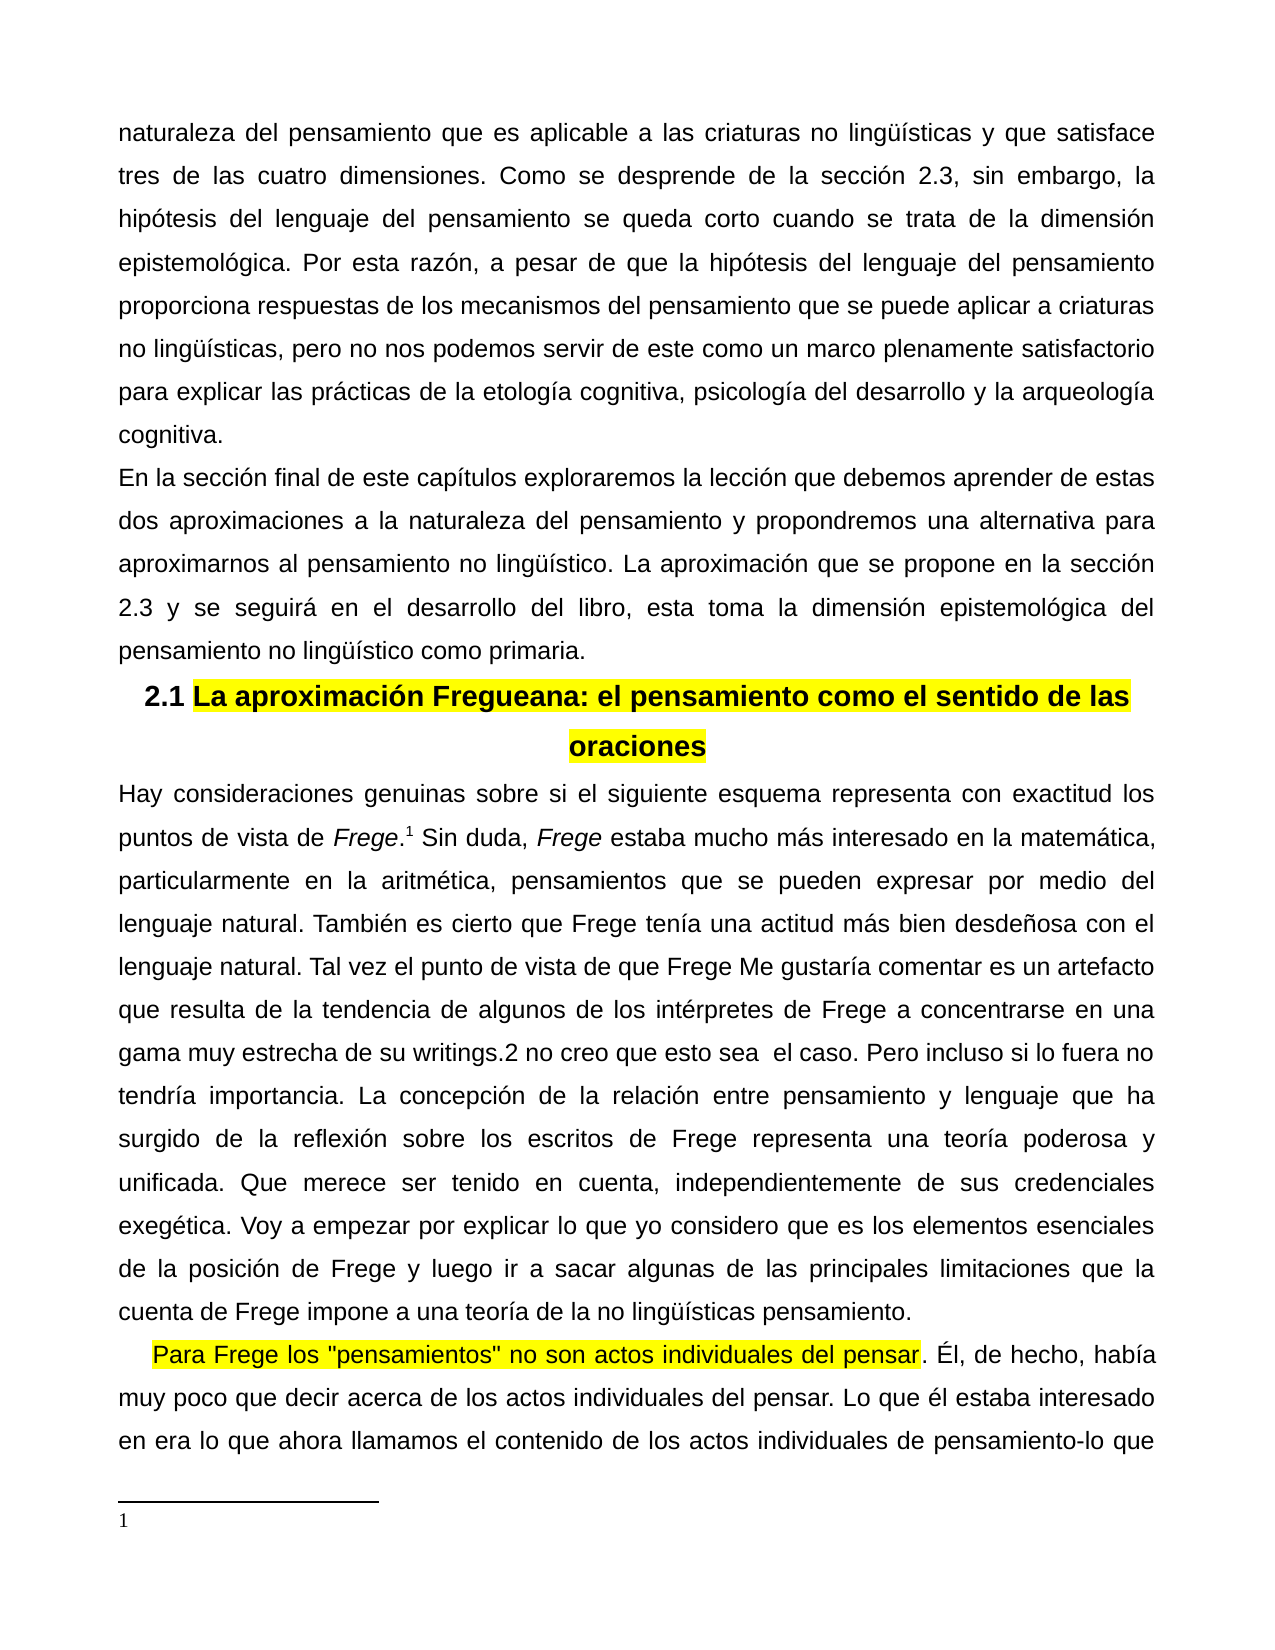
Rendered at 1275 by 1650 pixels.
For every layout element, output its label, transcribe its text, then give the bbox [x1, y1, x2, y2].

text naturaleza del pensamiento que es aplicable a las criaturas no lingüísticas y que satisface tres de las cuatro dimensiones. Como se desprende de la sección 2.3, sin embargo, la hipótesis del lenguaje del pensamiento se queda corto cuando se trata de la dimensión epistemológica. Por esta razón, a pesar de que la hipótesis del lenguaje del pensamiento proporciona respuestas de los mecanismos del pensamiento que se puede aplicar a criaturas no lingüísticas, pero no nos podemos servir de este como un marco plenamente satisfactorio para explicar las prácticas de la etología cognitiva, psicología del desarrollo y la arqueología cognitiva. [118, 118, 1157, 449]
text Hay consideraciones genuinas sobre si el siguiente esquema representa con exactitud los puntos de vista de Frege. Sin duda, Frege estaba mucho más interesado en la matemática, particularmente en la aritmética, pensamientos que se pueden expresar por medio del lenguaje natural. También es cierto que Frege tenía una actitud más bien desdeñosa con el lenguaje natural. Tal vez el punto de vista de que Frege Me gustaría comentar es un artefacto que resulta de la tendencia de algunos de los intérpretes de Frege a concentrarse en una gama muy estrecha de su writings.2 no creo que esto sea el caso. Pero incluso si lo fuera no tendría importancia. La concepción de la relación entre pensamiento y lenguaje que ha surgido de la reflexión sobre los escritos de Frege representa una teoría poderosa y unificada. Que merece ser tenido en cuenta, independientemente de sus credenciales exegética. Voy a empezar por explicar lo que yo considero que es los elementos esenciales de la posición de Frege y luego ir a sacar algunas de las principales limitaciones que la cuenta de Frege impone a una teoría de la no lingüísticas pensamiento. [118, 779, 1157, 1326]
text Para Frege los "pensamientos" no son actos individuales del pensar. Él, de hecho, había muy poco que decir acerca de los actos individuales del pensar. Lo que él estaba interesado en era lo que ahora llamamos el contenido de los actos individuales de pensamiento-lo que [118, 1340, 1157, 1455]
text 2.1 La aproximación Fregueana: el pensamiento como el sentido de las oraciones [118, 679, 1157, 763]
text En la sección final de este capítulos exploraremos la lección que debemos aprender de estas dos aproximaciones a la naturaleza del pensamiento y propondremos una alternativa para aproximarnos al pensamiento no lingüístico. La aproximación que se propone en la sección 2.3 y se seguirá en el desarrollo del libro, esta toma la dimensión epistemológica del pensamiento no lingüístico como primaria. [118, 463, 1157, 664]
